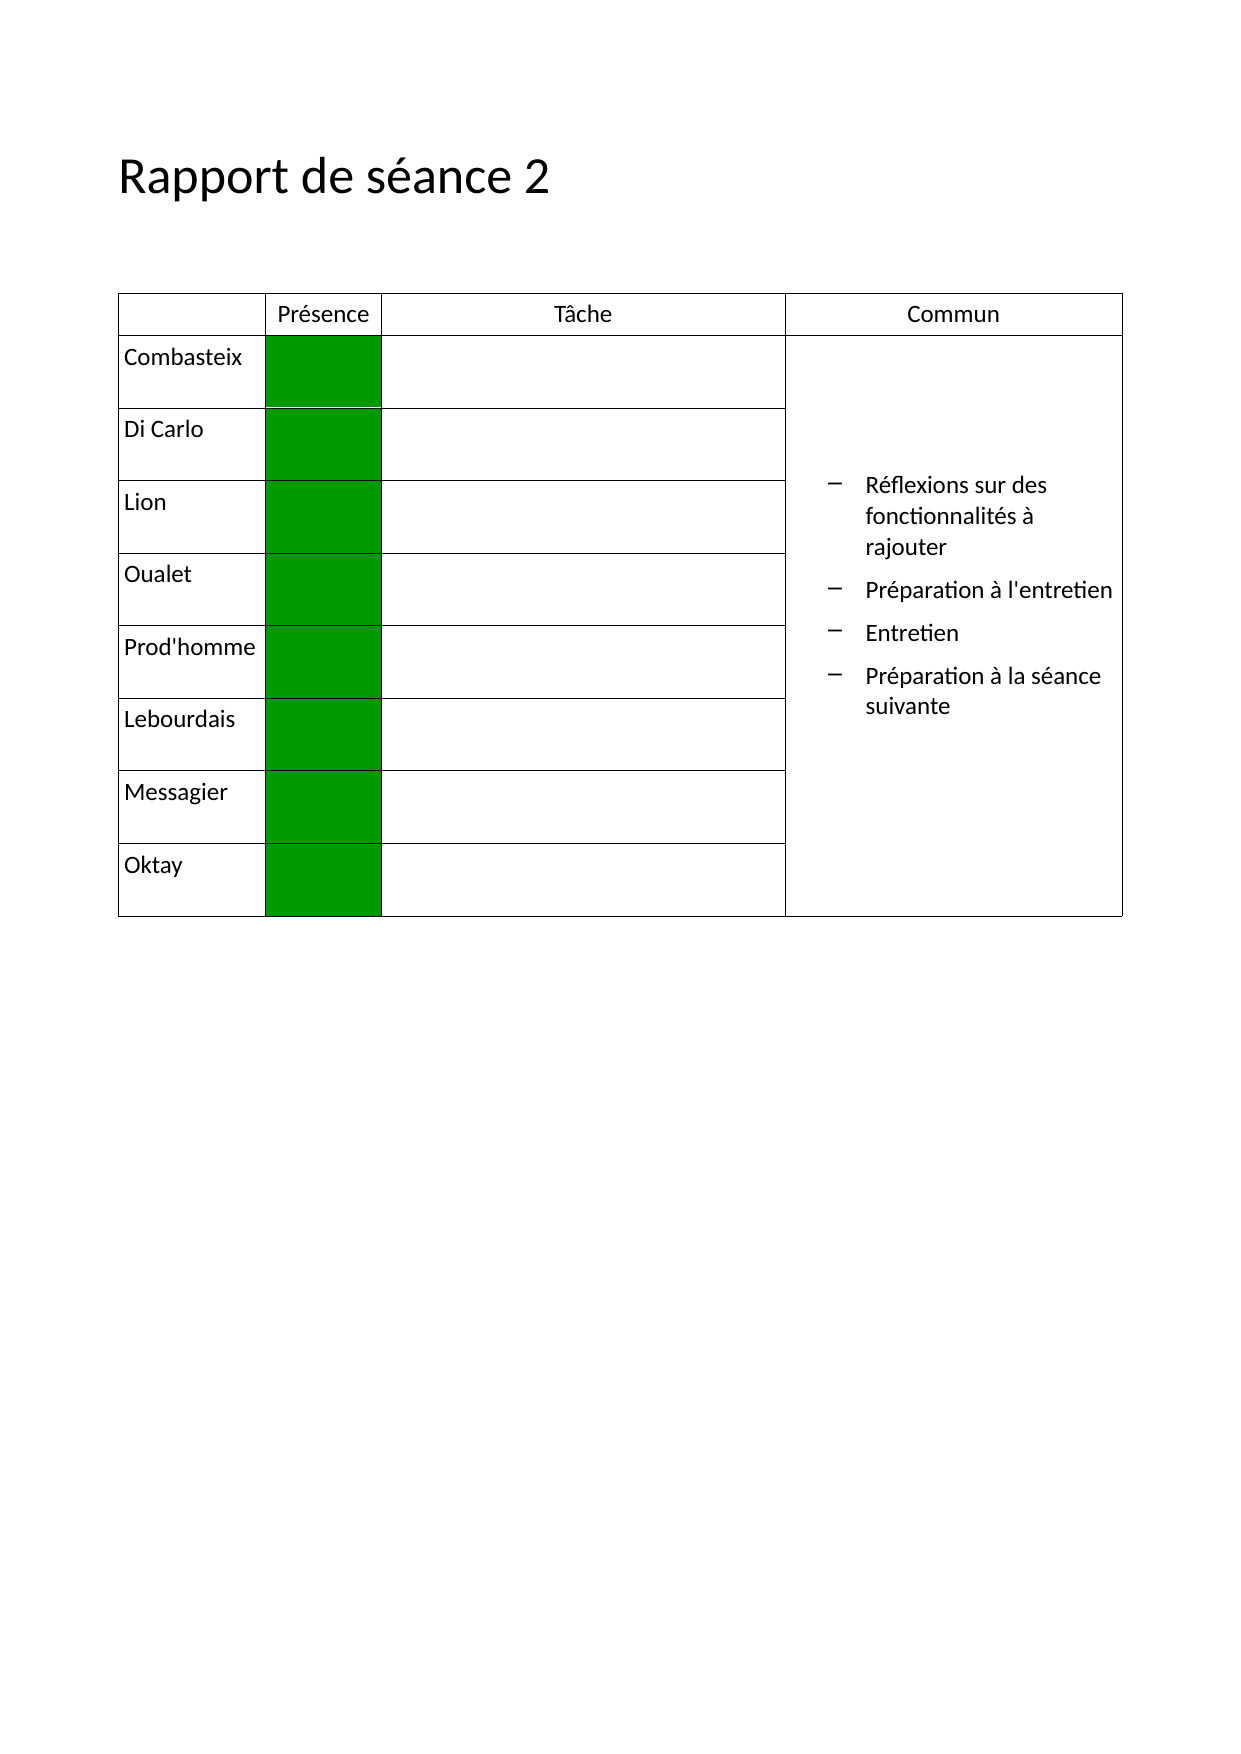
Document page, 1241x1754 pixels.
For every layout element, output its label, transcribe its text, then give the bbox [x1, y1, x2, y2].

table_cell Réflexions sur des fonctionnalités à rajouter Préparation à l'entretien Entretien Préparation à la séance suivante [786, 336, 1122, 916]
table_header Présence [266, 294, 381, 335]
table_header Commun [786, 294, 1122, 335]
table_cell [382, 699, 785, 770]
table_header Tâche [382, 294, 785, 335]
table_cell [266, 336, 381, 407]
table_cell [382, 626, 785, 698]
table_cell Messagier [119, 771, 265, 843]
table_cell [382, 844, 785, 916]
table_cell Di Carlo [119, 409, 265, 480]
table_cell [266, 626, 381, 698]
table_cell [382, 771, 785, 843]
table_cell [382, 409, 785, 480]
table_cell Prod'homme [119, 626, 265, 698]
table_cell [266, 699, 381, 770]
table_cell [266, 844, 381, 916]
table_cell Combasteix [119, 336, 265, 407]
subtitle Rapport de séance 2 [118, 143, 1122, 207]
table_cell [266, 771, 381, 843]
table_cell [266, 409, 381, 480]
table_cell Lebourdais [119, 699, 265, 770]
table_header [119, 294, 265, 335]
table_cell [266, 481, 381, 553]
table_cell Oktay [119, 844, 265, 916]
table_cell Oualet [119, 554, 265, 625]
table_cell [382, 336, 785, 407]
table_cell [266, 554, 381, 625]
table_cell Lion [119, 481, 265, 553]
table_cell [382, 481, 785, 553]
table_cell [382, 554, 785, 625]
